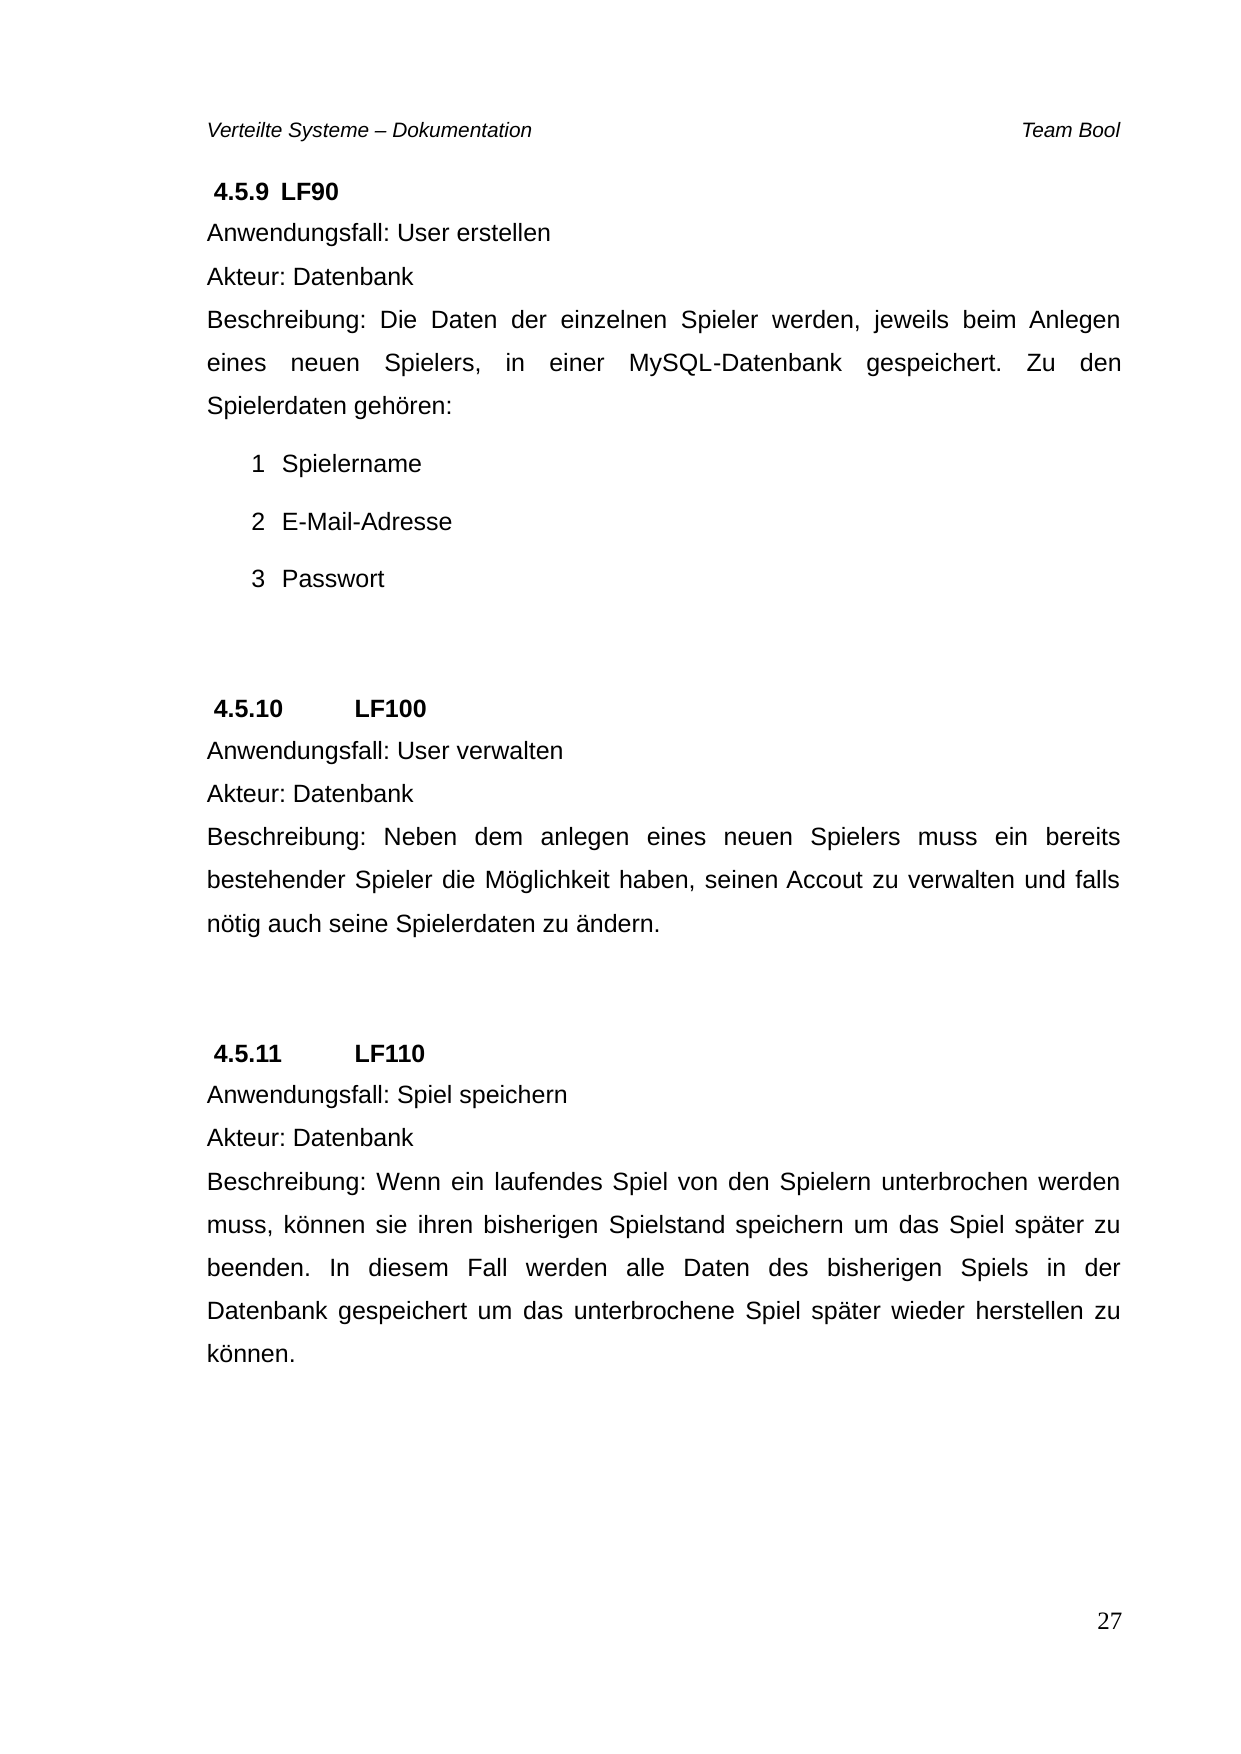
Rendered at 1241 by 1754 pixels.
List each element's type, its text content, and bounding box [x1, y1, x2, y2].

list E‑Mail‑Adresse [244, 507, 1122, 535]
text Anwendungsfall: Spiel speichern [207, 1080, 1122, 1108]
text Beschreibung: Die Daten der einzelnen Spieler werden, jeweils beim Anlegen eines neuen Spielers, in einer MySQL‑Datenbank gespeichert. Zu den Spielerdaten gehören: [207, 305, 1122, 420]
subtitle LF110 [207, 1038, 1122, 1067]
subtitle LF90 [207, 177, 1122, 206]
text Beschreibung: Neben dem anlegen eines neuen Spielers muss ein bereits bestehender Spieler die Möglichkeit haben, seinen Accout zu verwalten und falls nötig auch seine Spielerdaten zu ändern. [207, 822, 1122, 937]
list Passwort [244, 564, 1122, 593]
text Akteur: Datenbank [207, 779, 1122, 808]
text Anwendungsfall: User erstellen [207, 218, 1122, 247]
text Akteur: Datenbank [207, 1123, 1122, 1152]
text Akteur: Datenbank [207, 262, 1122, 290]
text Anwendungsfall: User verwalten [207, 736, 1122, 764]
subtitle LF100 [207, 694, 1122, 723]
list Spielername [244, 449, 1122, 478]
text Beschreibung: Wenn ein laufendes Spiel von den Spielern unterbrochen werden muss, können sie ihren bisherigen Spielstand speichern um das Spiel später zu beenden. In diesem Fall werden alle Daten des bisherigen Spiels in der Datenbank gespeichert um das unterbrochene Spiel später wieder herstellen zu können. [207, 1166, 1122, 1368]
